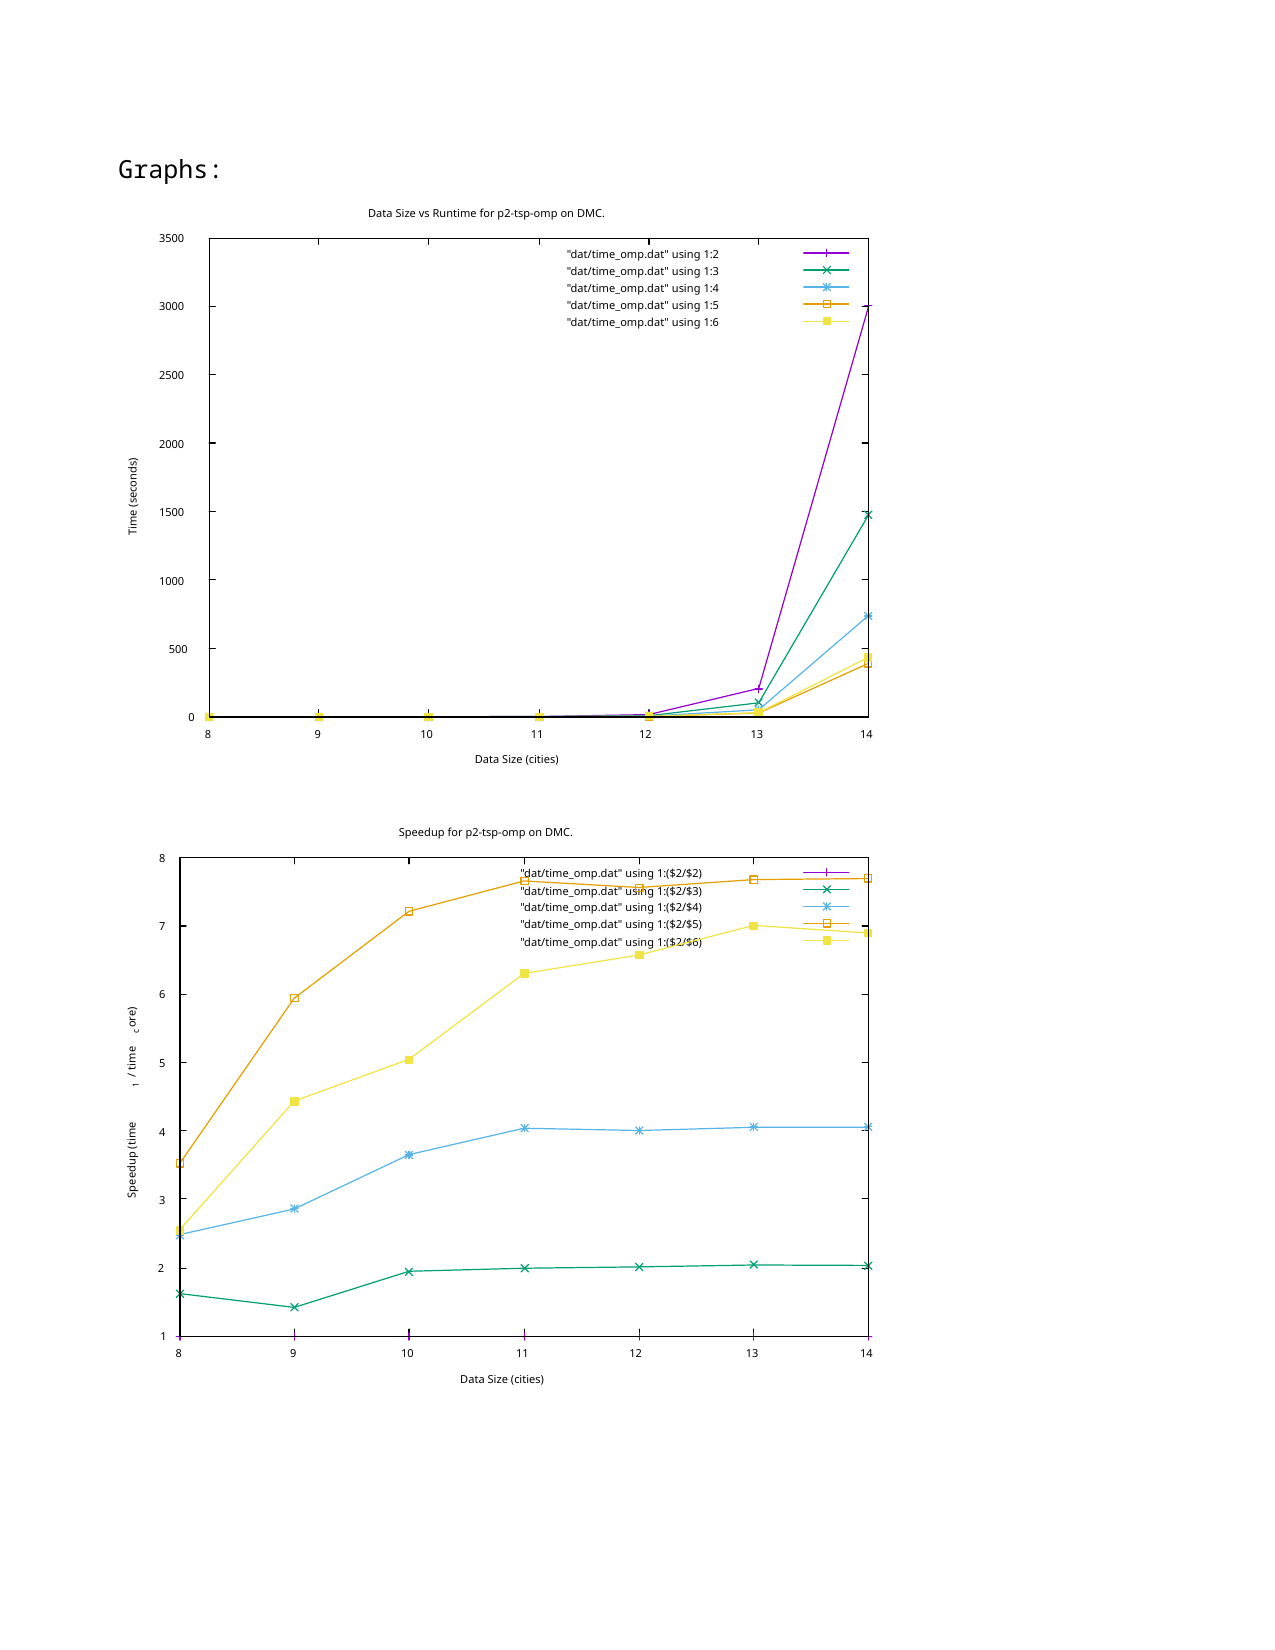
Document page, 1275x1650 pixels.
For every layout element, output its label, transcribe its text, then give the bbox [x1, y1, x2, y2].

text Graphs: [118, 152, 1157, 186]
